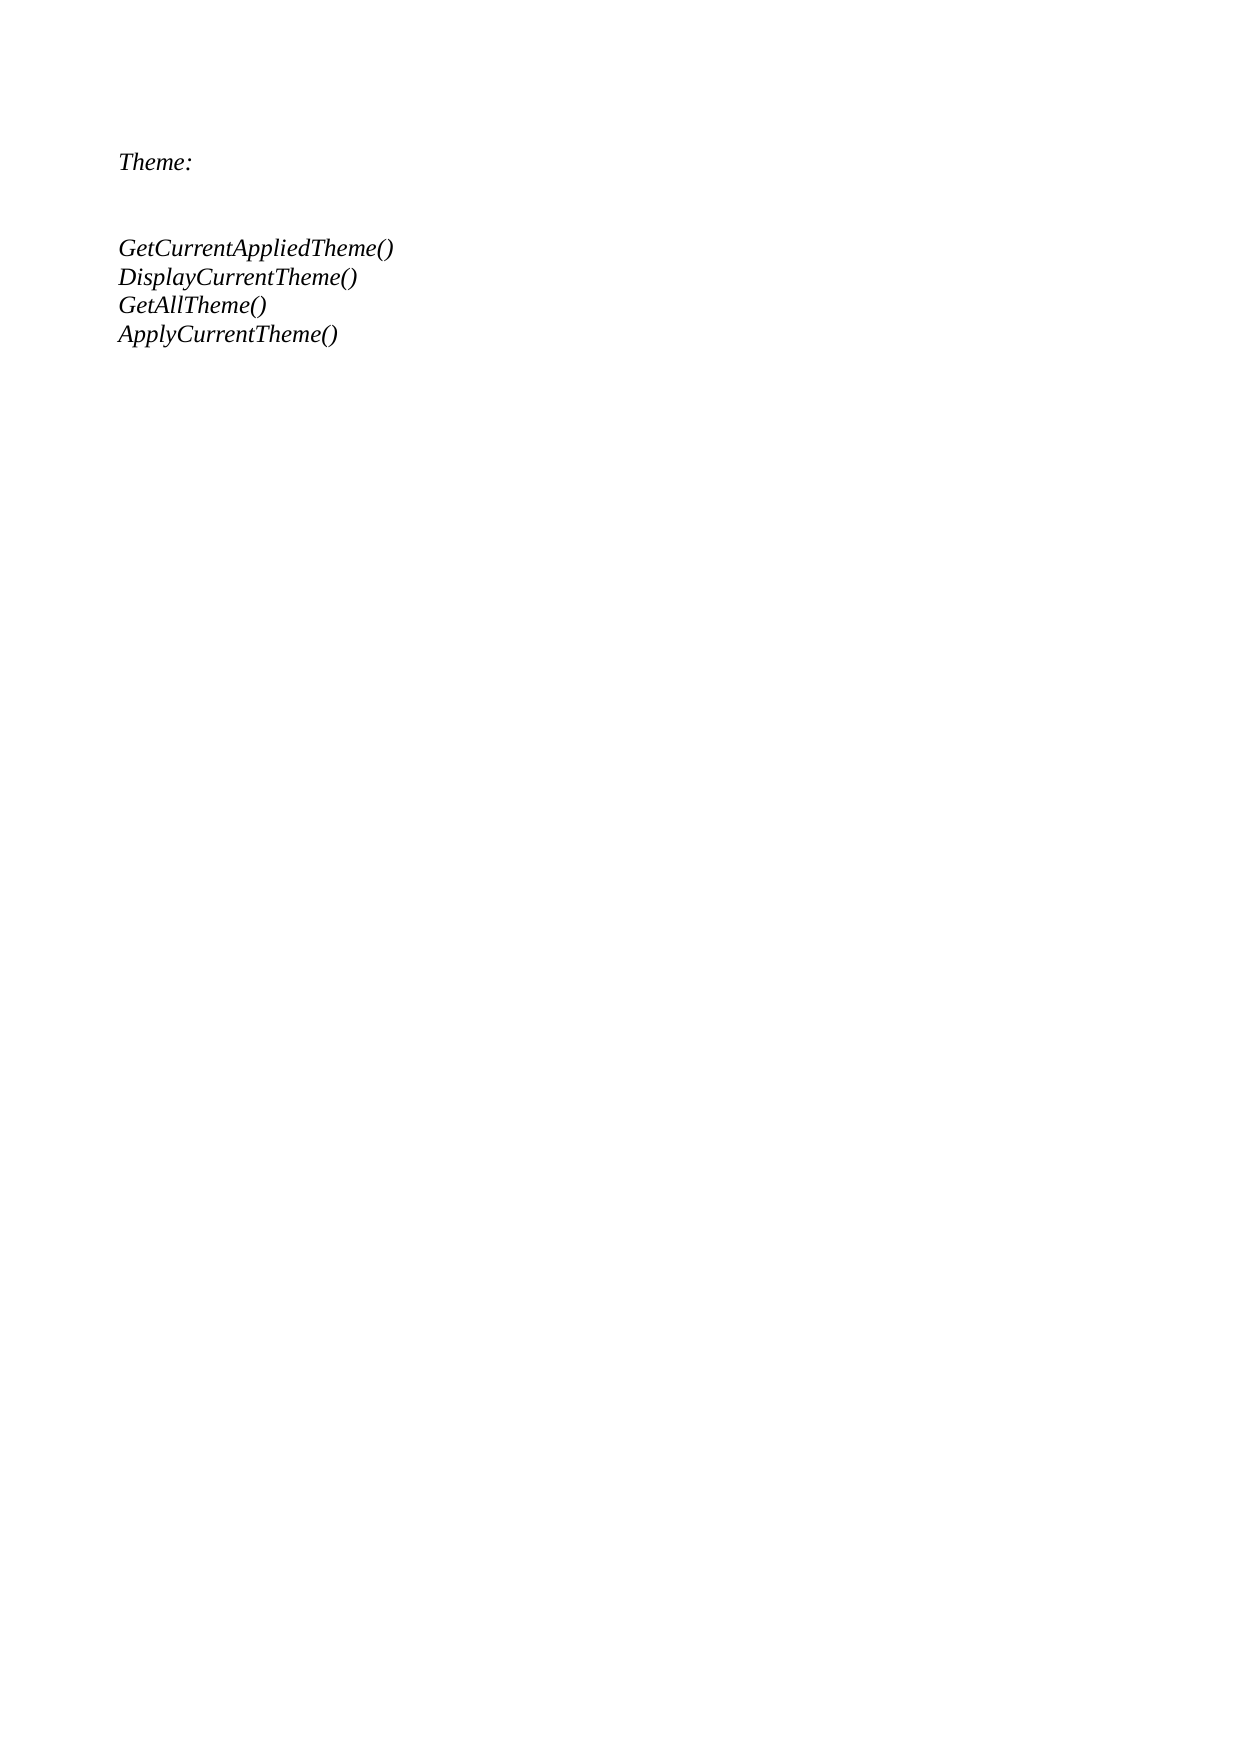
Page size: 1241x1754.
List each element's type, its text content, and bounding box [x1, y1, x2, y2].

text Theme: [118, 147, 1122, 176]
text GetAllTheme() [118, 291, 1122, 319]
text DisplayCurrentTheme() [118, 262, 1122, 291]
text GetCurrentAppliedTheme() [118, 233, 1122, 262]
text ApplyCurrentTheme() [118, 319, 1122, 348]
